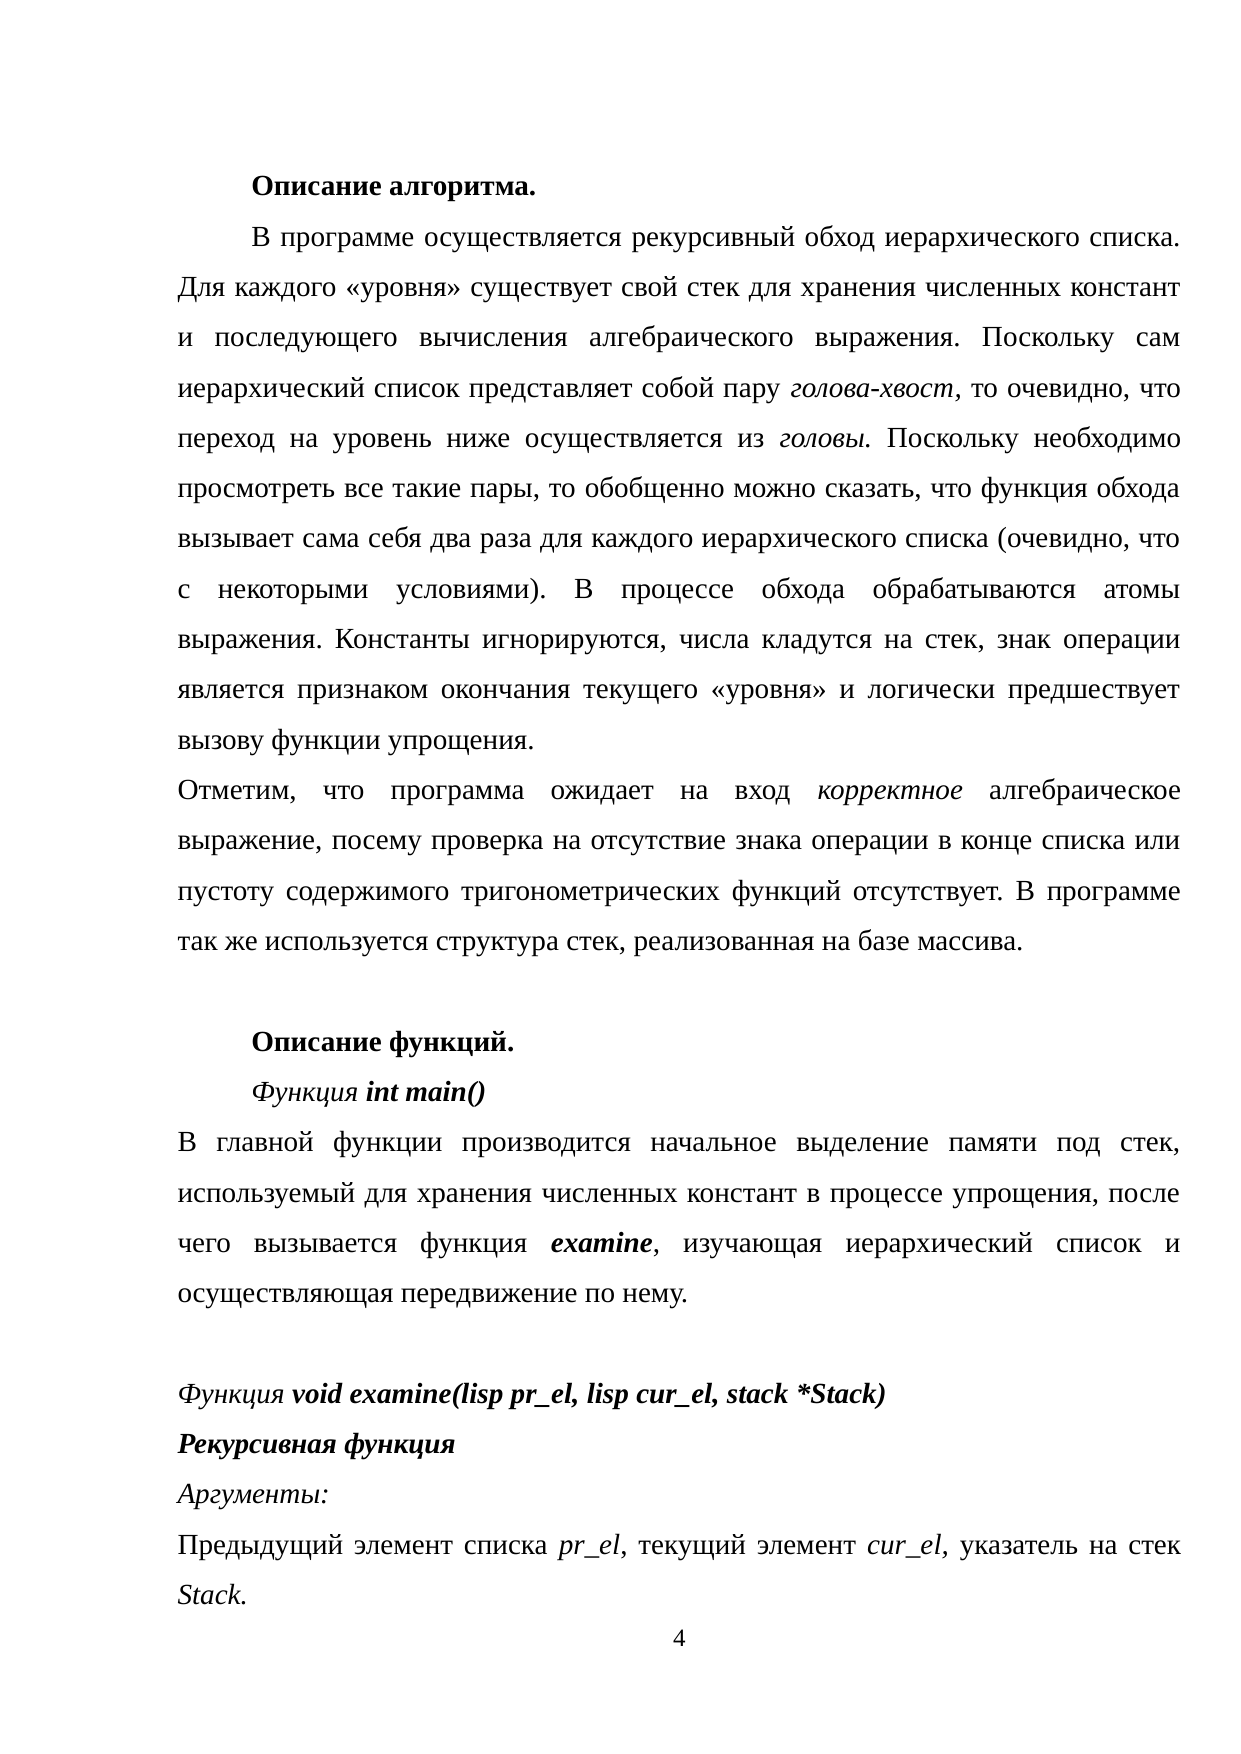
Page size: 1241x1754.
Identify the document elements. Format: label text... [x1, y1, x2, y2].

text Рекурсивная функция [177, 1426, 1181, 1460]
text Функция int main() [177, 1074, 1181, 1108]
text Описание алгоритма. [177, 168, 1181, 202]
text Аргументы: [177, 1477, 1181, 1510]
text Предыдущий элемент списка pr_el, текущий элемент cur_el, указатель на стек Stack. [177, 1527, 1181, 1611]
text Описание функций. [177, 1024, 1181, 1057]
text В программе осуществляется рекурсивный обход иерархического списка. Для каждого «уровня» существует свой стек для хранения численных констант и последующего вычисления алгебраического выражения. Поскольку сам иерархический список представляет собой пару голова-хвост, то очевидно, что переход на уровень ниже осуществляется из головы. Поскольку необходимо просмотреть все такие пары, то обобщенно можно сказать, что функция обхода вызывает сама себя два раза для каждого иерархического списка (очевидно, что с некоторыми условиями). В процессе обхода обрабатываются атомы выражения. Константы игнорируются, числа кладутся на стек, знак операции является признаком окончания текущего «уровня» и логически предшествует вызову функции упрощения. [177, 219, 1181, 755]
text В главной функции производится начальное выделение памяти под стек, используемый для хранения численных констант в процессе упрощения, после чего вызывается функция examine, изучающая иерархический список и осуществляющая передвижение по нему. [177, 1124, 1181, 1309]
text Отметим, что программа ожидает на вход корректное алгебраическое выражение, посему проверка на отсутствие знака операции в конце списка или пустоту содержимого тригонометрических функций отсутствует. В программе так же используется структура стек, реализованная на базе массива. [177, 772, 1181, 957]
text Функция void examine(lisp pr_el, lisp cur_el, stack *Stack) [177, 1376, 1181, 1409]
